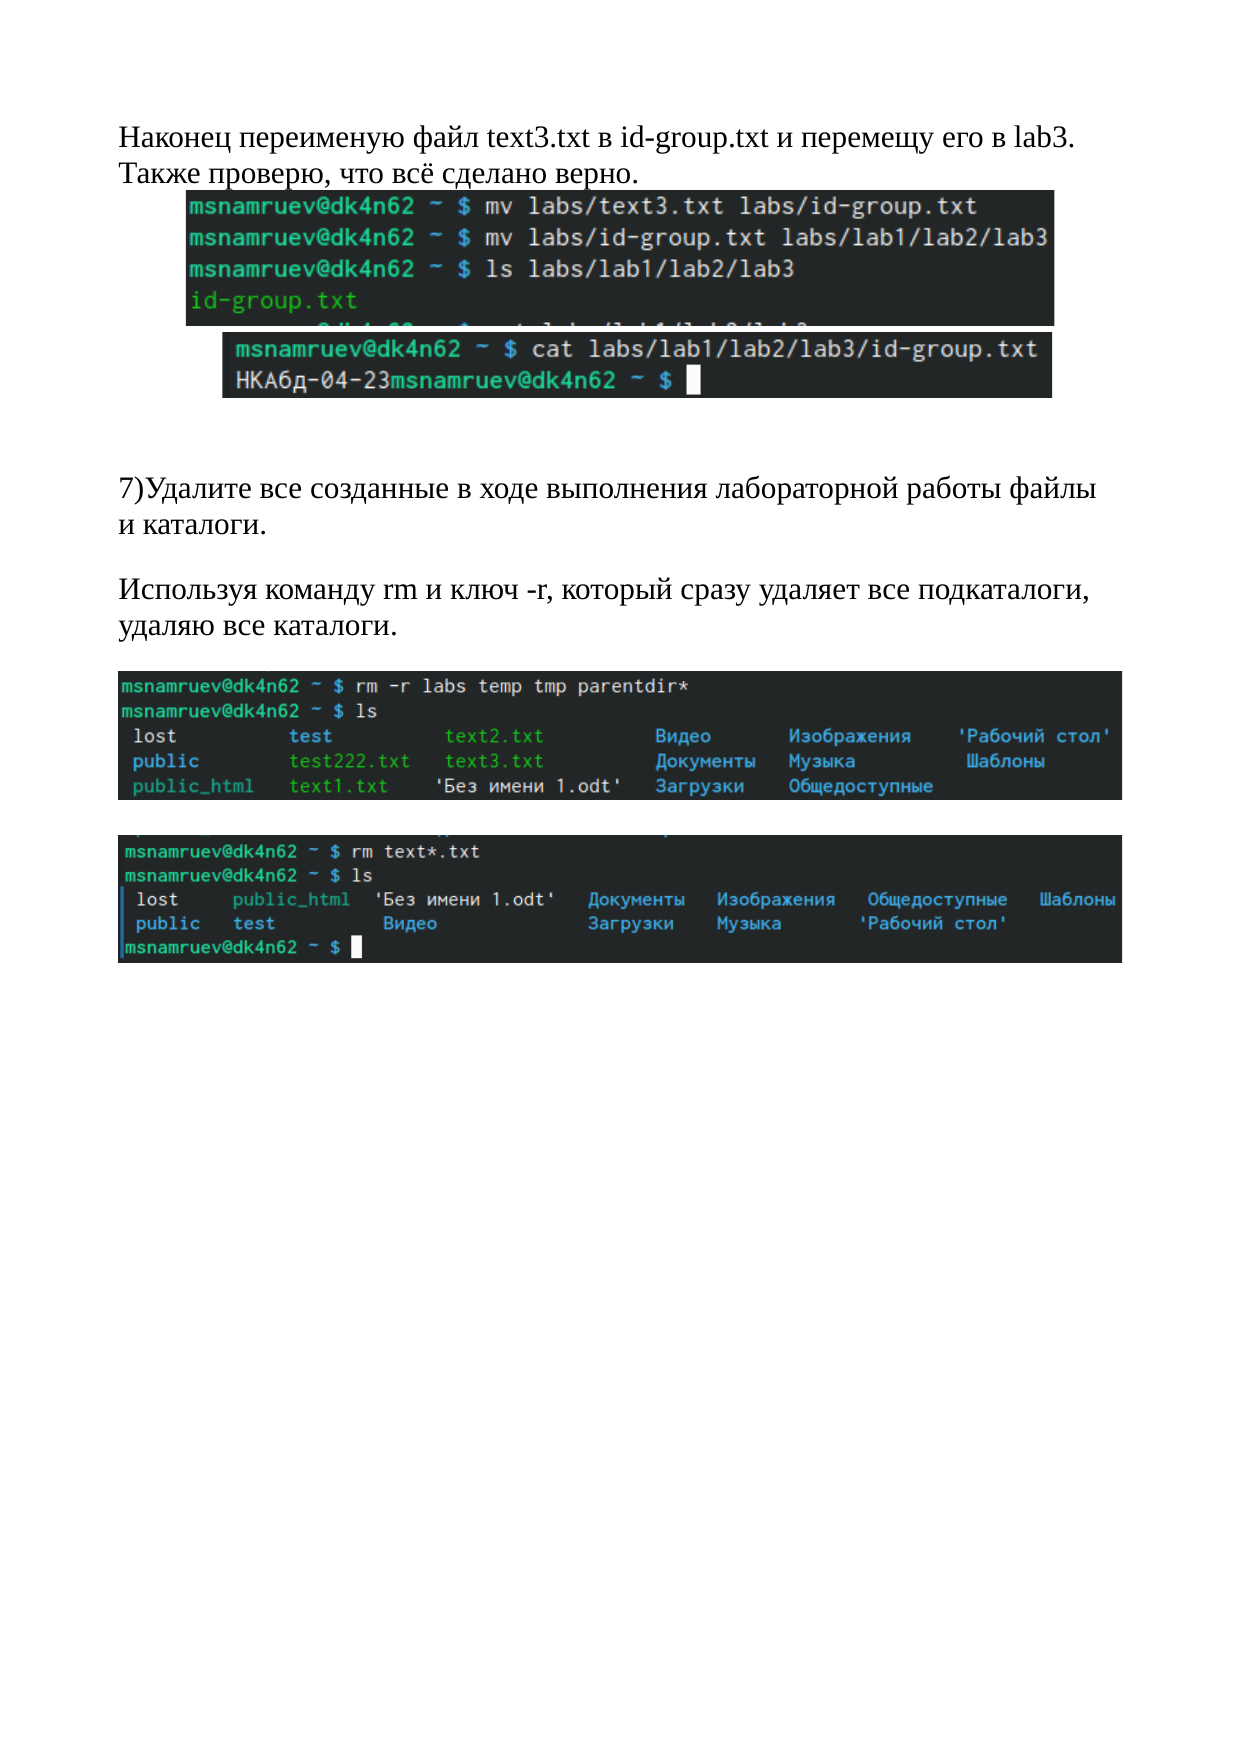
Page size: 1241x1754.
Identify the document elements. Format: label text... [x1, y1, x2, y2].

picture [185, 190, 1055, 326]
text Наконец переименую файл text3.txt в id-group.txt и перемещу его в lab3. Также проверю, что всё сделано верно. [118, 118, 1122, 190]
picture [222, 332, 1053, 398]
picture [118, 835, 1123, 963]
text 7)Удалите все созданные в ходе выполнения лабораторной работы файлы и каталоги. [118, 470, 1122, 542]
picture [118, 671, 1123, 800]
text Используя команду rm и ключ -r, который сразу удаляет все подкаталоги, удаляю все каталоги. [118, 570, 1122, 642]
